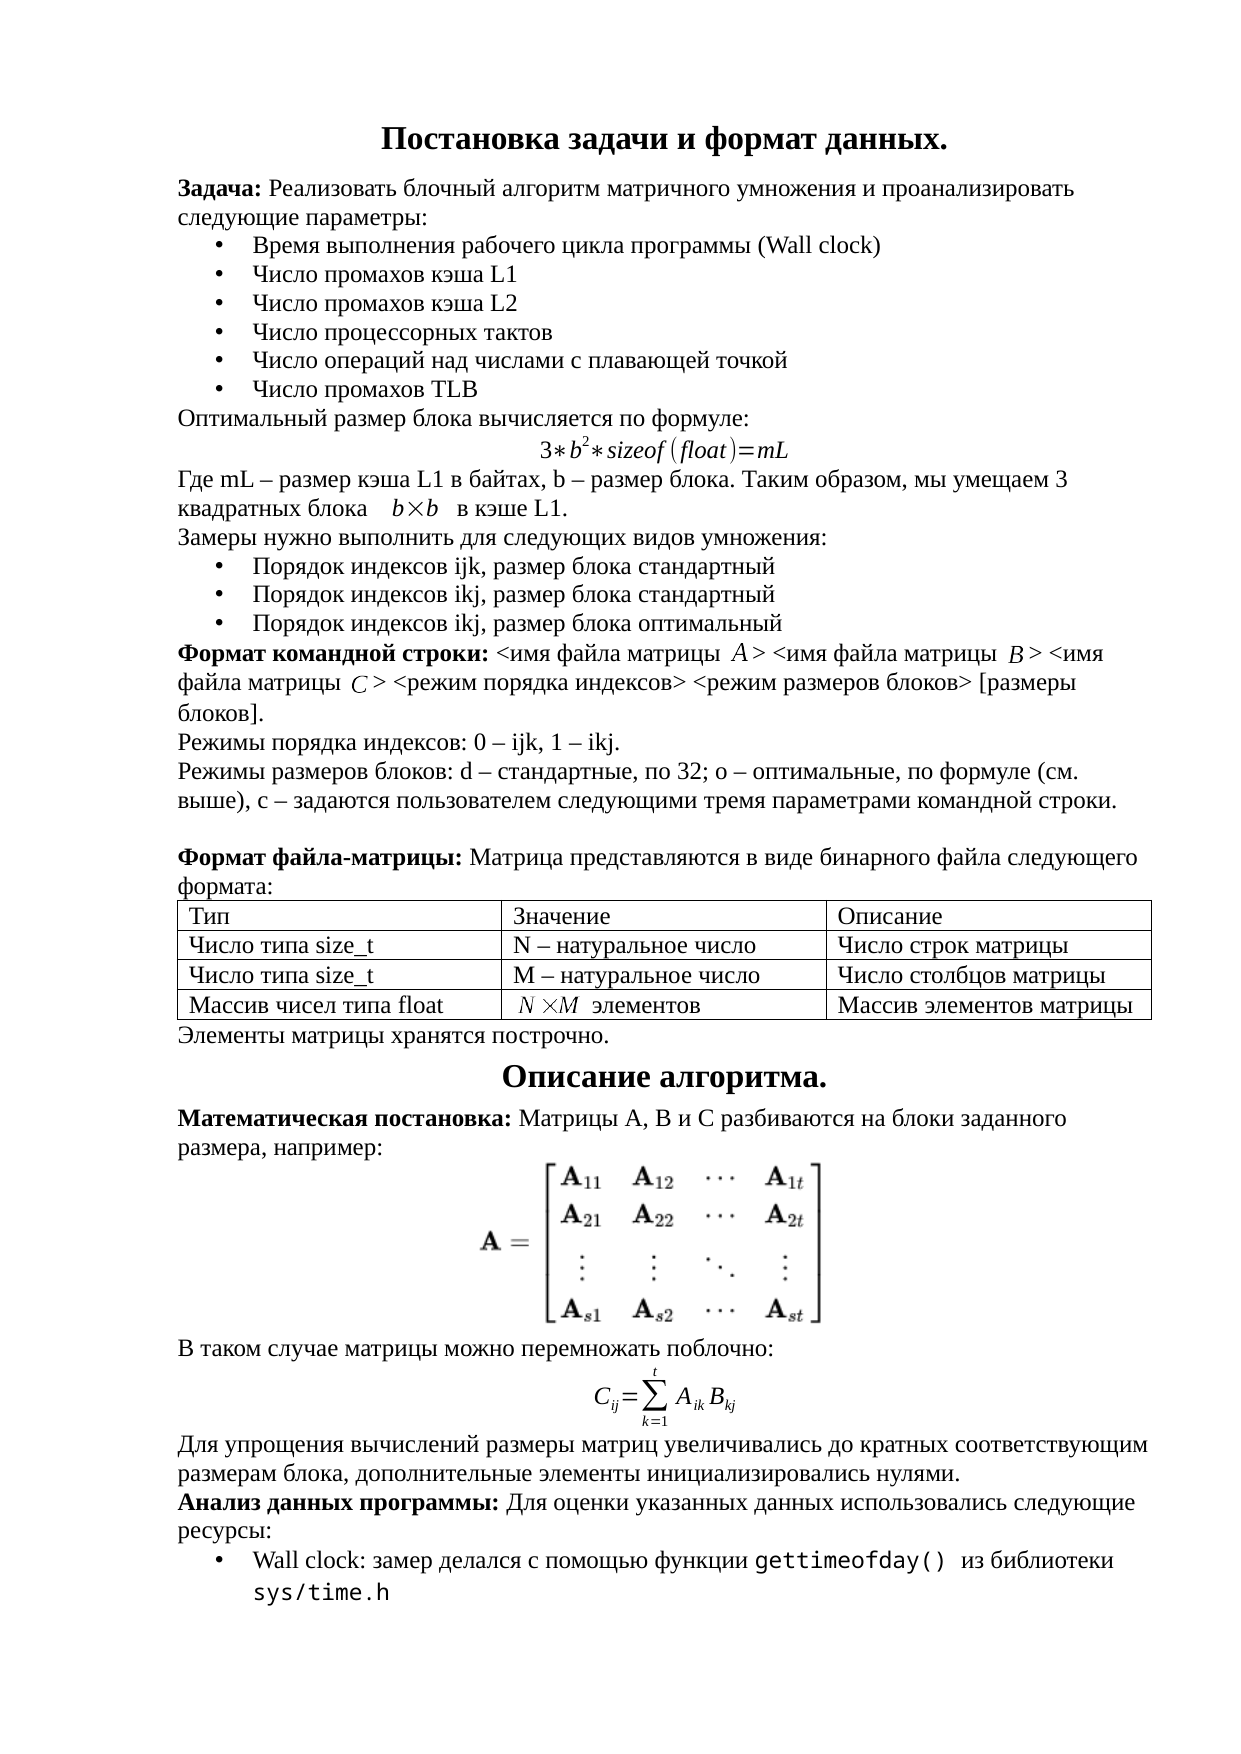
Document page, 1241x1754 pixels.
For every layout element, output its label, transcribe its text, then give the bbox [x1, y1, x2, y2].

list Число промахов кэша L2 [215, 288, 1152, 317]
list Wall clock: замер делался с помощью функции gettimeofday() из библиотеки sys/time.h [215, 1544, 1152, 1607]
text Анализ данных программы: Для оценки указанных данных использовались следующие ресурсы: [177, 1487, 1152, 1544]
list Порядок индексов ikj, размер блока оптимальный [215, 608, 1152, 637]
text Формат файла-матрицы: Матрица представляются в виде бинарного файла следующего формата: [177, 842, 1152, 900]
table_cell Число строк матрицы [827, 931, 1151, 959]
table_cell Число типа size_t [178, 960, 501, 989]
table_header Тип [178, 901, 501, 929]
table_cell Число типа size_t [178, 931, 501, 959]
list Число процессорных тактов [215, 317, 1152, 346]
text Для упрощения вычислений размеры матриц увеличивались до кратных соответствующим размерам блока, дополнительные элементы инициализировались нулями. [177, 1429, 1152, 1487]
list Порядок индексов ijk, размер блока стандартный [215, 551, 1152, 579]
text Режимы размеров блоков: d – стандартные, по 32; o – оптимальные, по формуле (см. выше), c – задаются пользователем следующими тремя параметрами командной строки. [177, 756, 1152, 813]
table_cell Массив элементов матрицы [827, 990, 1151, 1019]
text Где mL – размер кэша L1 в байтах, b – размер блока. Таким образом, мы умещаем 3 квадратных блока в кэше L1. [177, 464, 1152, 522]
table_header Значение [502, 901, 826, 929]
subtitle Постановка задачи и формат данных. [177, 118, 1152, 156]
table_cell Массив чисел типа float [178, 990, 501, 1019]
text Режимы порядка индексов: 0 – ijk, 1 – ikj. [177, 727, 1152, 756]
list Порядок индексов ikj, размер блока стандартный [215, 579, 1152, 608]
text В таком случае матрицы можно перемножать поблочно: [177, 1333, 1152, 1362]
table_cell N – натуральное число [502, 931, 826, 959]
text Оптимальный размер блока вычисляется по формуле: [177, 403, 1152, 432]
text Математическая постановка: Матрицы A, B и C разбиваются на блоки заданного размера, например: [177, 1103, 1152, 1161]
picture [479, 1161, 829, 1326]
text Задача: Реализовать блочный алгоритм матричного умножения и проанализировать следующие параметры: [177, 173, 1152, 231]
table_cell элементов [502, 990, 826, 1019]
list Число промахов кэша L1 [215, 259, 1152, 288]
text Замеры нужно выполнить для следующих видов умножения: [177, 522, 1152, 551]
text Элементы матрицы хранятся построчно. [177, 1020, 1152, 1049]
table_header Описание [827, 901, 1151, 929]
list Число операций над числами с плавающей точкой [215, 346, 1152, 374]
subtitle Описание алгоритма. [177, 1057, 1152, 1095]
text Формат командной строки: <имя файла матрицы > <имя файла матрицы > <имя файла матрицы > <режим порядка индексов> <режим размеров блоков> [размеры блоков]. [177, 637, 1152, 727]
table_cell M – натуральное число [502, 960, 826, 989]
list Время выполнения рабочего цикла программы (Wall clock) [215, 231, 1152, 259]
table_cell Число столбцов матрицы [827, 960, 1151, 989]
list Число промахов TLB [215, 374, 1152, 403]
